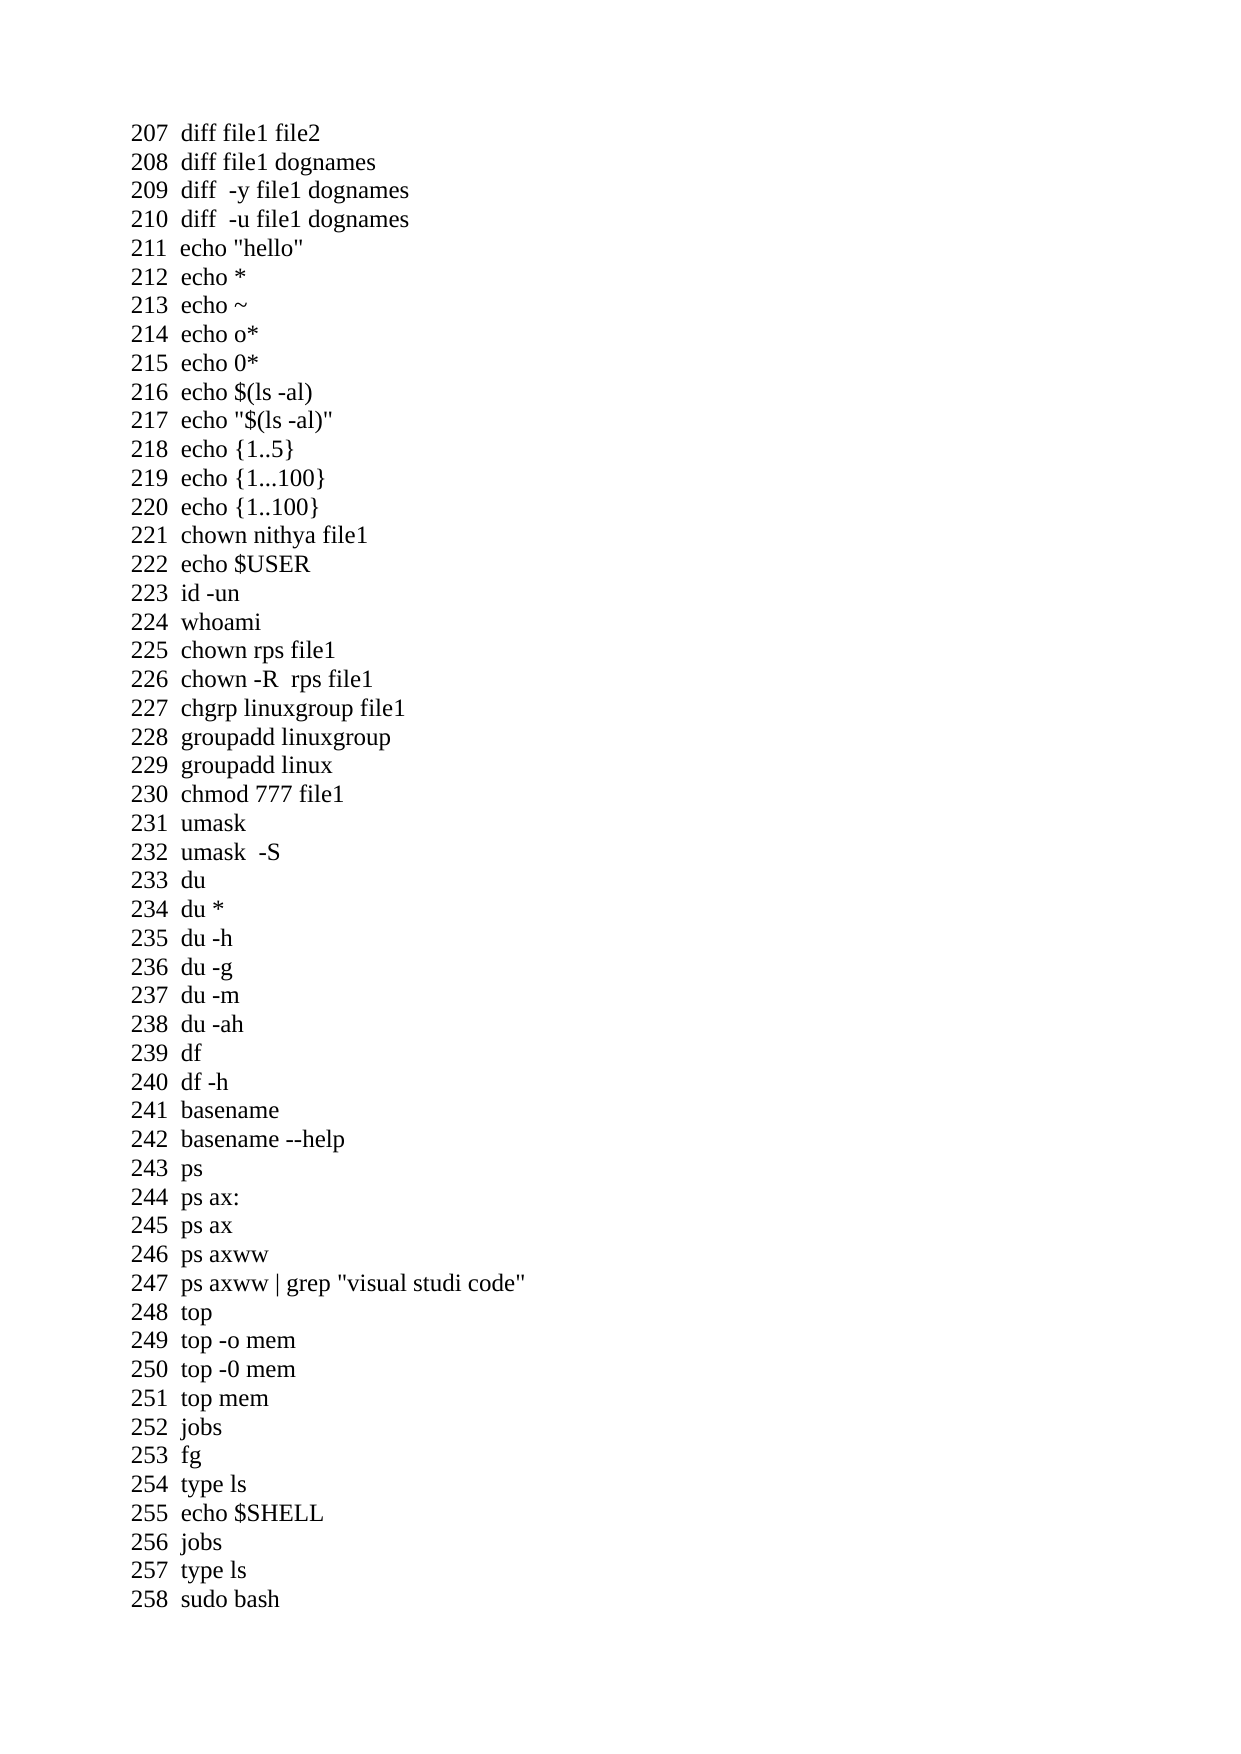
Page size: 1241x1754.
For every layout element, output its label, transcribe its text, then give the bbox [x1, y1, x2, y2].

text 245 ps ax [118, 1211, 1122, 1239]
text 207 diff file1 file2 [118, 118, 1122, 147]
text 233 du [118, 866, 1122, 894]
text 254 type ls [118, 1469, 1122, 1498]
text 213 echo ~ [118, 291, 1122, 319]
text 243 ps [118, 1153, 1122, 1182]
text 242 basename --help [118, 1124, 1122, 1153]
text 218 echo {1..5} [118, 434, 1122, 463]
text 258 sudo bash [118, 1584, 1122, 1613]
text 230 chmod 777 file1 [118, 779, 1122, 808]
text 216 echo $(ls -al) [118, 377, 1122, 406]
text 226 chown -R rps file1 [118, 664, 1122, 693]
text 231 umask [118, 808, 1122, 837]
text 228 groupadd linuxgroup [118, 722, 1122, 751]
text 210 diff -u file1 dognames [118, 204, 1122, 233]
text 217 echo "$(ls -al)" [118, 406, 1122, 434]
text 232 umask -S [118, 837, 1122, 866]
text 238 du -ah [118, 1009, 1122, 1038]
text 247 ps axww | grep "visual studi code" [118, 1268, 1122, 1297]
text 214 echo o* [118, 319, 1122, 348]
text 234 du * [118, 894, 1122, 923]
text 212 echo * [118, 262, 1122, 291]
text 239 df [118, 1038, 1122, 1067]
text 244 ps ax: [118, 1182, 1122, 1211]
text 222 echo $USER [118, 549, 1122, 578]
text 221 chown nithya file1 [118, 521, 1122, 549]
text 227 chgrp linuxgroup file1 [118, 693, 1122, 722]
text 257 type ls [118, 1556, 1122, 1584]
text 249 top -o mem [118, 1326, 1122, 1354]
text 209 diff -y file1 dognames [118, 176, 1122, 204]
text 255 echo $SHELL [118, 1498, 1122, 1527]
text 235 du -h [118, 923, 1122, 952]
text 215 echo 0* [118, 348, 1122, 377]
text 220 echo {1..100} [118, 492, 1122, 521]
text 248 top [118, 1297, 1122, 1326]
text 208 diff file1 dognames [118, 147, 1122, 176]
text 251 top mem [118, 1383, 1122, 1412]
text 256 jobs [118, 1527, 1122, 1556]
text 211 echo "hello" [118, 233, 1122, 262]
text 224 whoami [118, 607, 1122, 636]
text 223 id -un [118, 578, 1122, 607]
text 253 fg [118, 1441, 1122, 1469]
text 252 jobs [118, 1412, 1122, 1441]
text 241 basename [118, 1096, 1122, 1124]
text 219 echo {1...100} [118, 463, 1122, 492]
text 225 chown rps file1 [118, 636, 1122, 664]
text 236 du -g [118, 952, 1122, 981]
text 250 top -0 mem [118, 1354, 1122, 1383]
text 237 du -m [118, 981, 1122, 1009]
text 240 df -h [118, 1067, 1122, 1096]
text 246 ps axww [118, 1239, 1122, 1268]
text 229 groupadd linux [118, 751, 1122, 779]
